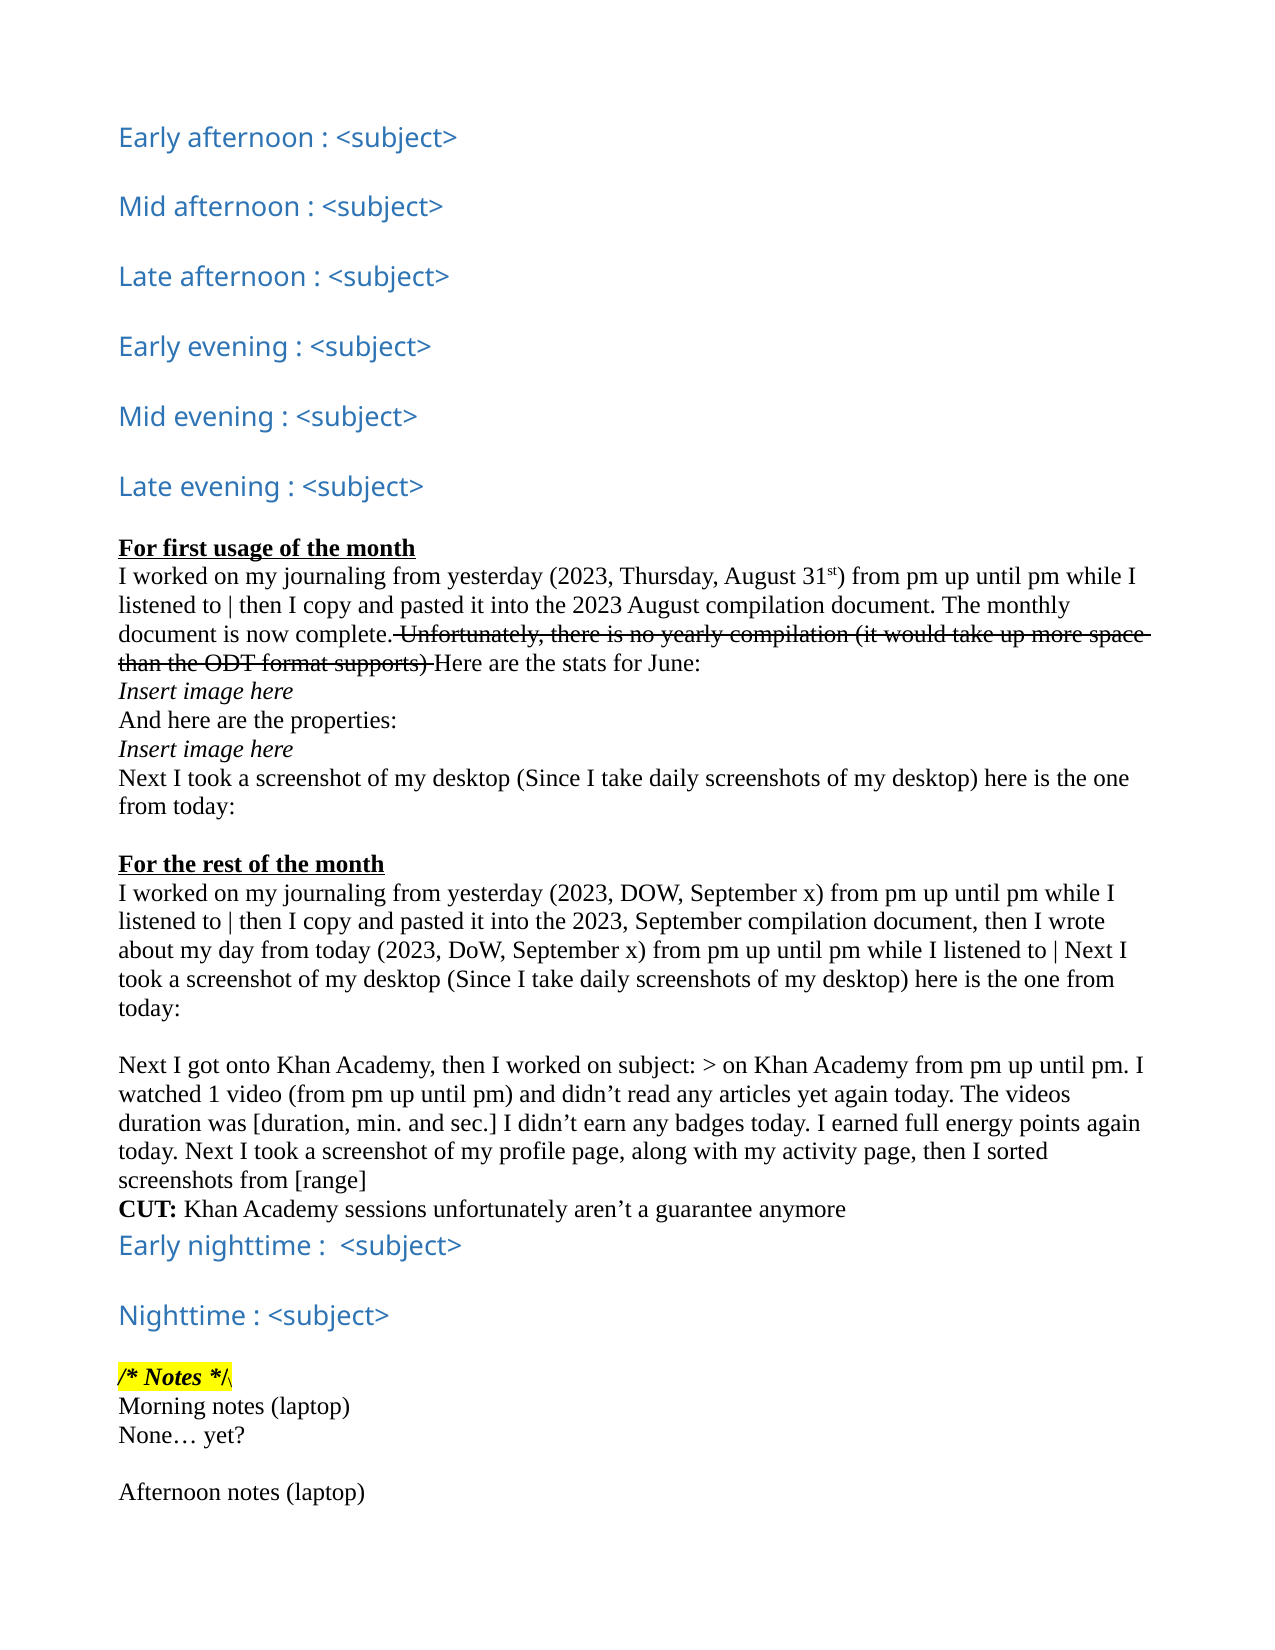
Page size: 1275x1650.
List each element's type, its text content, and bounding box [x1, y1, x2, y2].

text Insert image here [118, 676, 1157, 705]
subtitle Early nighttime : <subject> [118, 1227, 1157, 1264]
subtitle Late afternoon : <subject> [118, 258, 1157, 294]
subtitle Mid afternoon : <subject> [118, 188, 1157, 225]
text Insert image here [118, 734, 1157, 763]
text CUT: Khan Academy sessions unfortunately aren’t a guarantee anymore [118, 1194, 1157, 1223]
text For first usage of the month [118, 533, 1157, 561]
subtitle Early evening : <subject> [118, 327, 1157, 364]
text Morning notes (laptop) [118, 1391, 1157, 1420]
subtitle Nighttime : <subject> [118, 1297, 1157, 1333]
text None… yet? [118, 1420, 1157, 1448]
subtitle Early afternoon : <subject> [118, 118, 1157, 155]
text Afternoon notes (laptop) [118, 1477, 1157, 1506]
text Next I took a screenshot of my desktop (Since I take daily screenshots of my desktop) here is the one from today: [118, 763, 1157, 820]
text Next I got onto Khan Academy, then I worked on subject: > on Khan Academy from pm up until pm. I watched 1 video (from pm up until pm) and didn’t read any articles yet again today. The videos duration was [duration, min. and sec.] I didn’t earn any badges today. I earned full energy points again today. Next I took a screenshot of my profile page, along with my activity page, then I sorted screenshots from [range] [118, 1050, 1157, 1194]
text For the rest of the month [118, 849, 1157, 878]
text And here are the properties: [118, 705, 1157, 734]
subtitle Late evening : <subject> [118, 467, 1157, 504]
subtitle Mid evening : <subject> [118, 397, 1157, 434]
text I worked on my journaling from yesterday (2023, DOW, September x) from pm up until pm while I listened to | then I copy and pasted it into the 2023, September compilation document, then I wrote about my day from today (2023, DoW, September x) from pm up until pm while I listened to | Next I took a screenshot of my desktop (Since I take daily screenshots of my desktop) here is the one from today: [118, 878, 1157, 1021]
text I worked on my journaling from yesterday (2023, Thursday, August 31st) from pm up until pm while I listened to | then I copy and pasted it into the 2023 August compilation document. The monthly document is now complete. Unfortunately, there is no yearly compilation (it would take up more space than the ODT format supports) Here are the stats for June: [118, 561, 1157, 676]
text /* Notes */\ [118, 1362, 1157, 1391]
